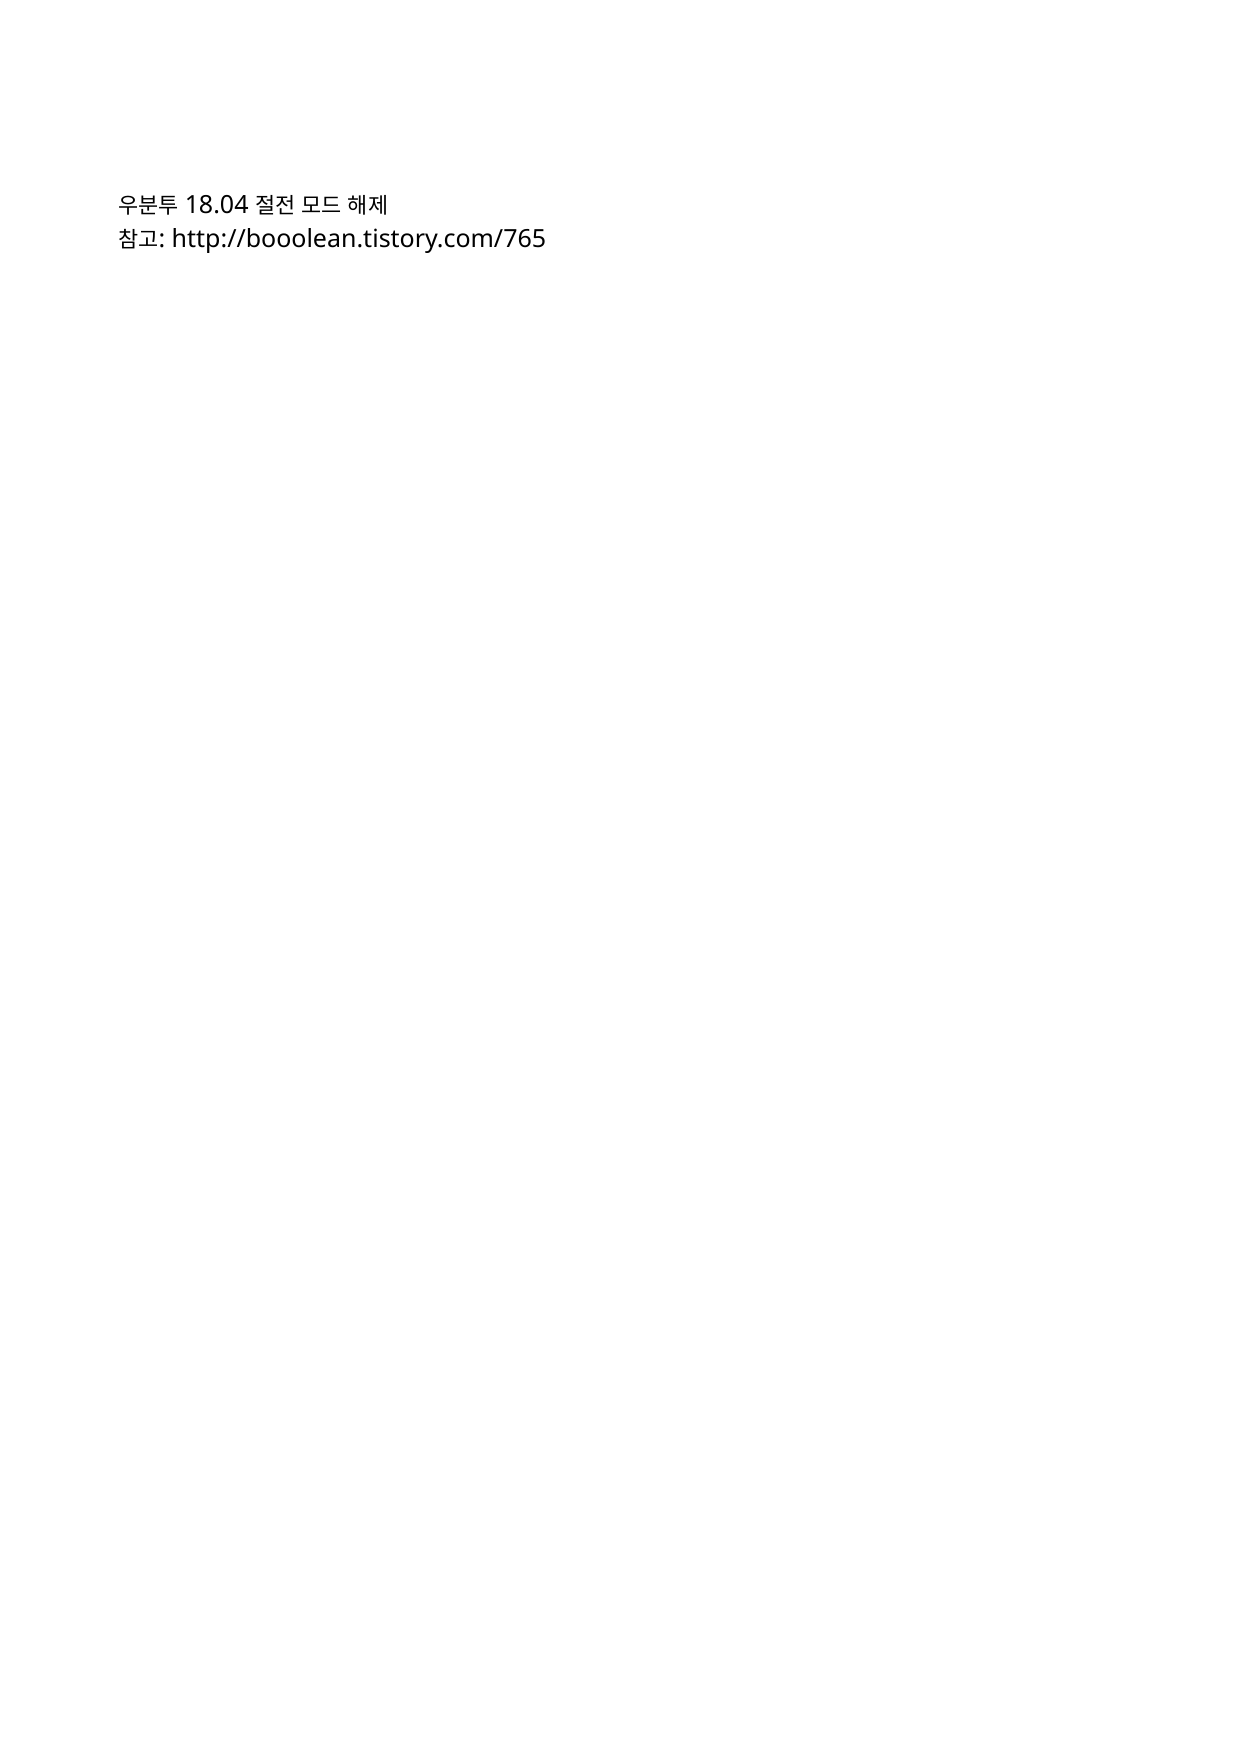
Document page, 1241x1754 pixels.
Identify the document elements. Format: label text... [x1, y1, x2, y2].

text 참고: http://booolean.tistory.com/765 [118, 220, 1122, 254]
text 우분투 18.04 절전 모드 해제 [118, 186, 1122, 220]
